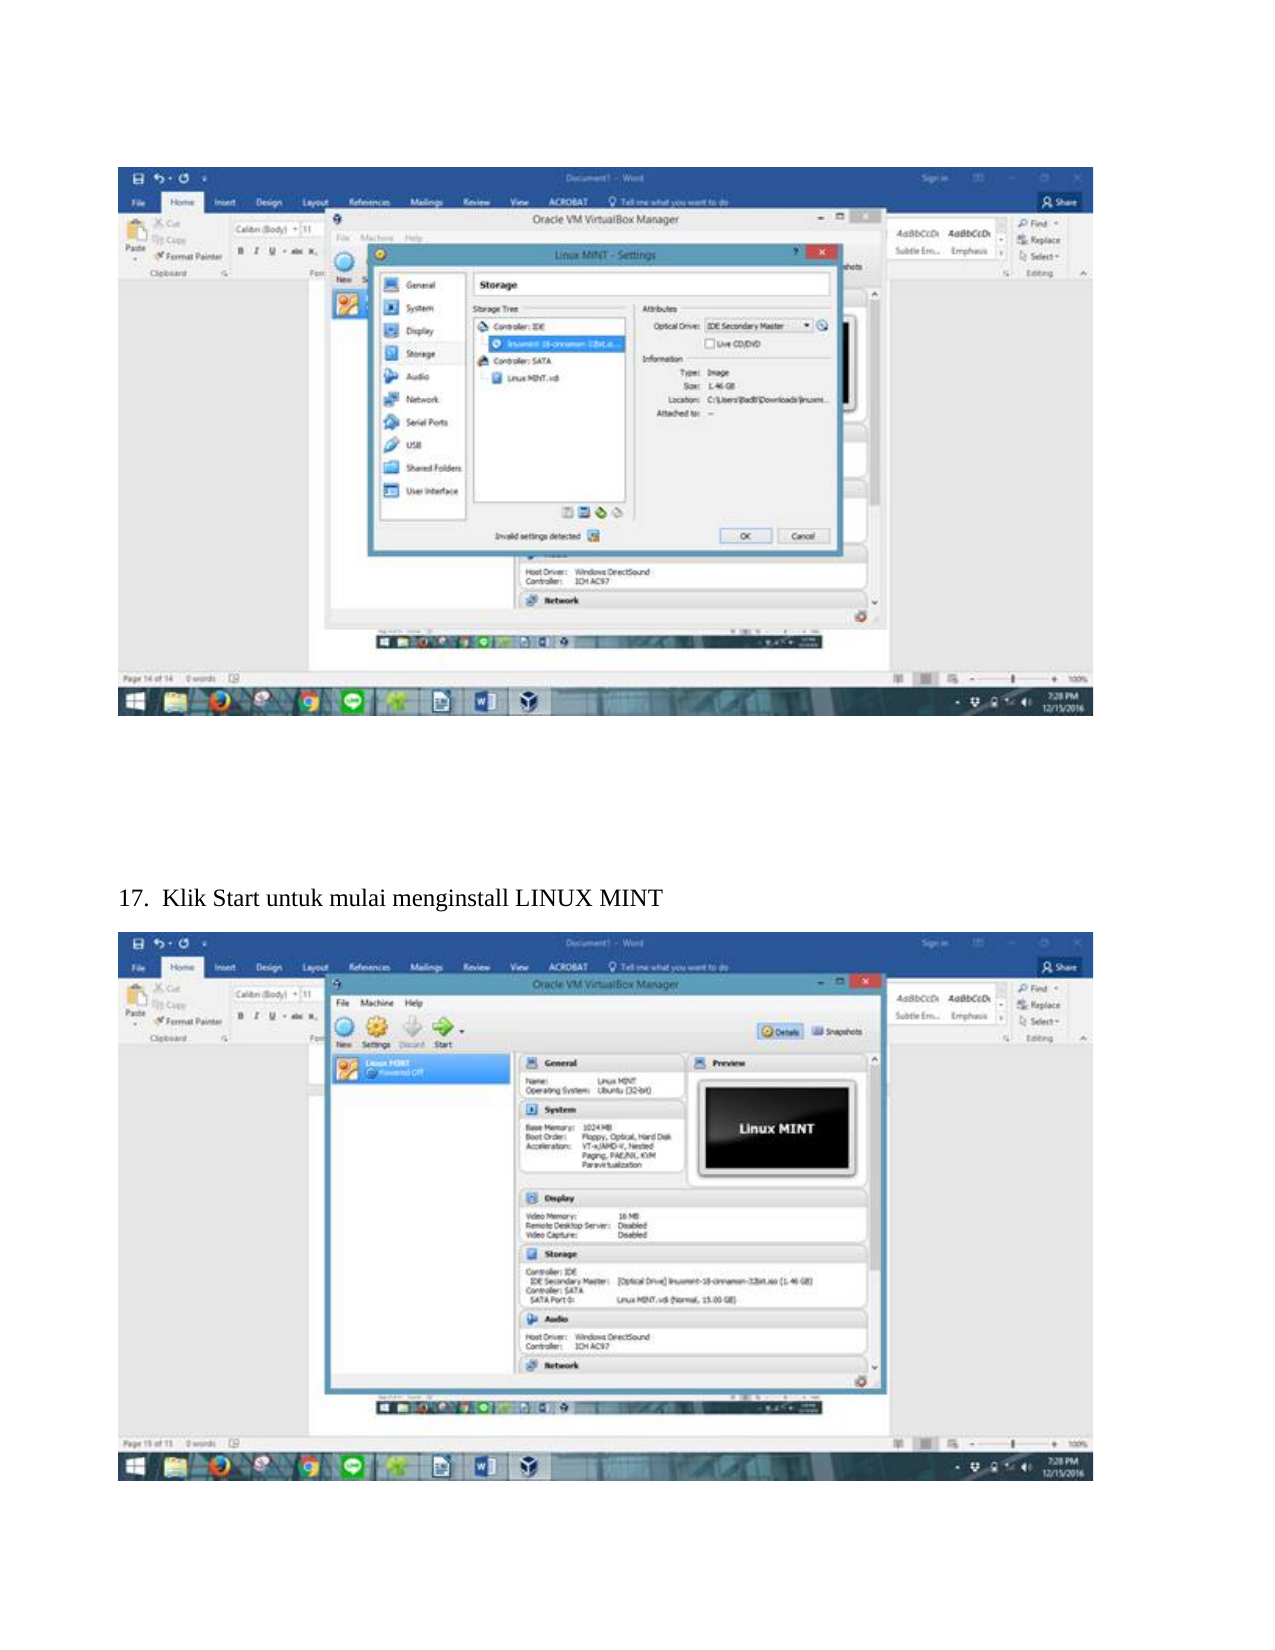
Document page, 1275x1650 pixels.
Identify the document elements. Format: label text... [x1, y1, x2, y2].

picture [118, 167, 1094, 716]
picture [118, 932, 1094, 1481]
text 17. Klik Start untuk mulai menginstall LINUX MINT [118, 883, 1157, 912]
